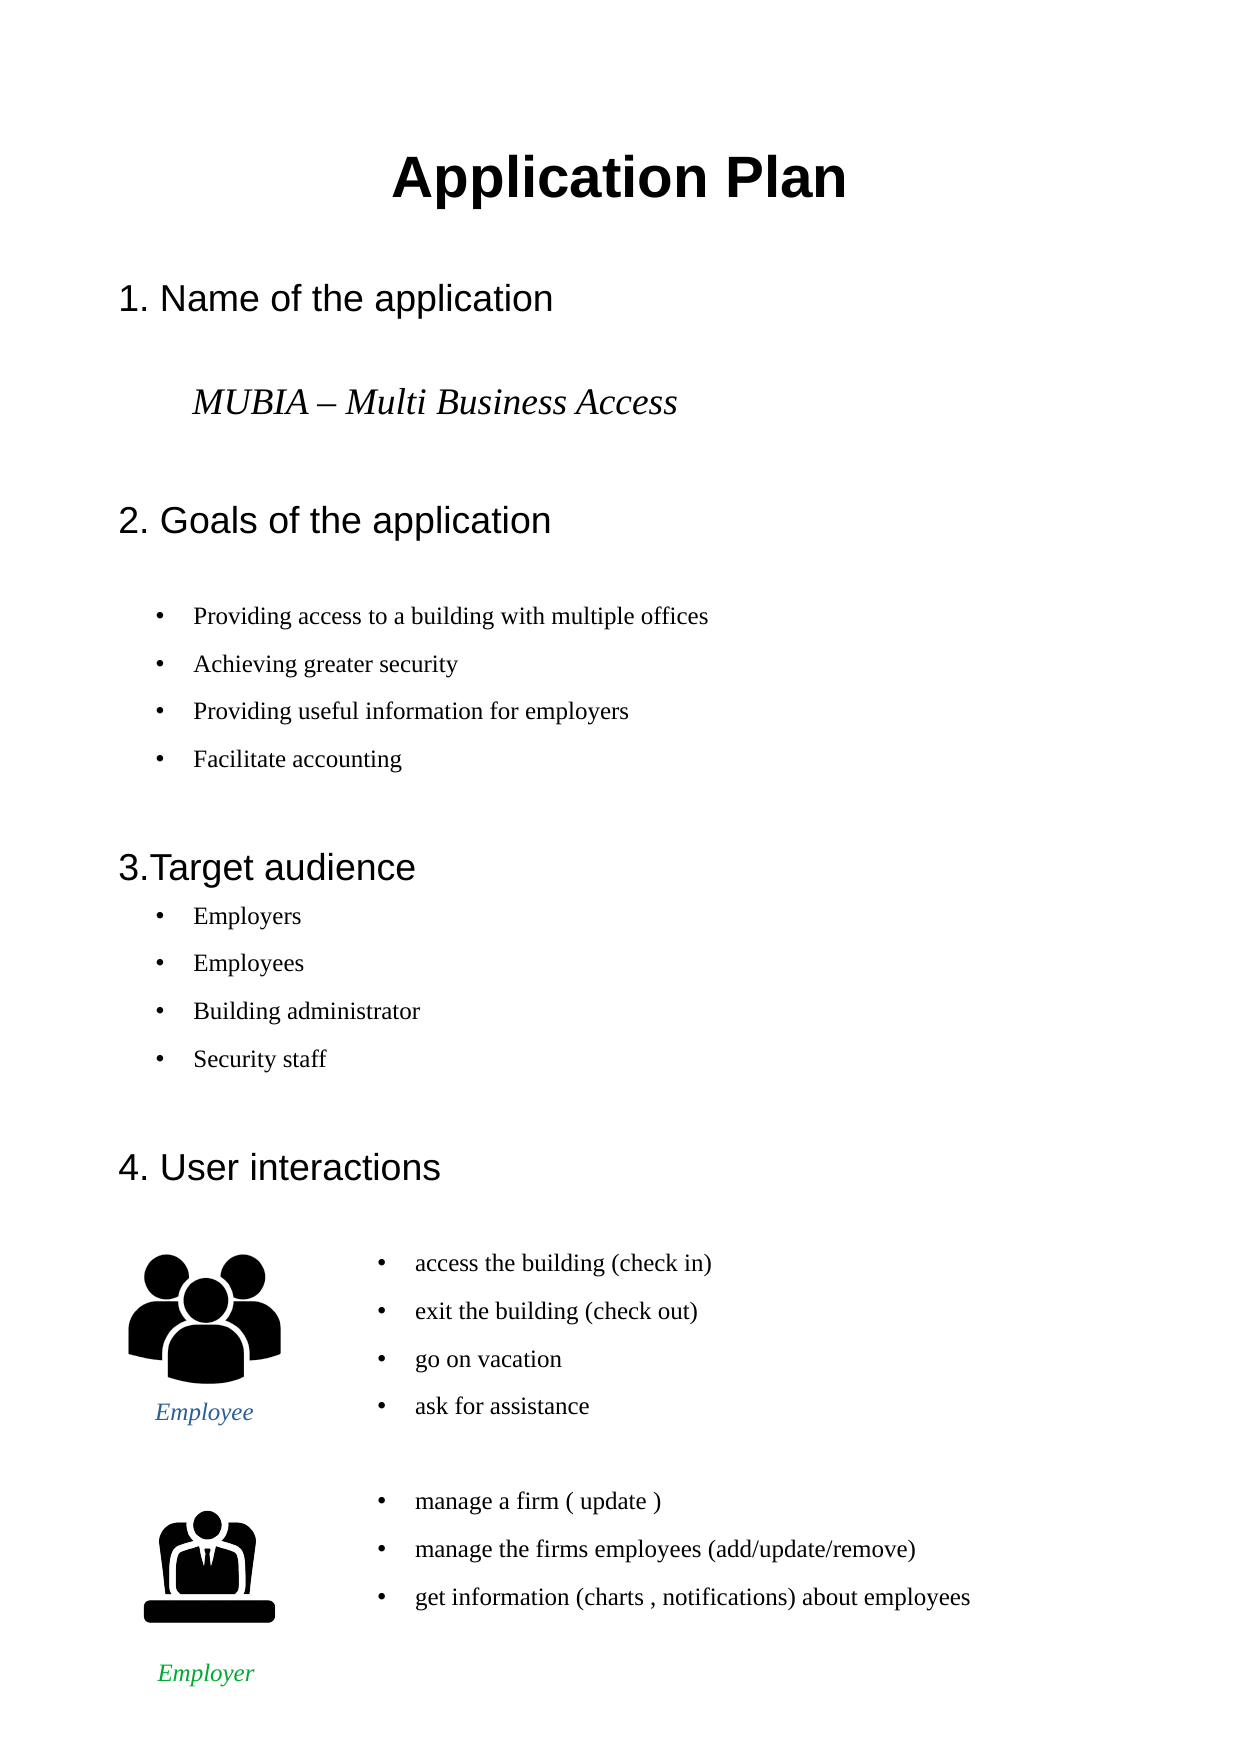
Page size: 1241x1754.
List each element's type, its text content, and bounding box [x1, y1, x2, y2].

list get information (charts , notifications) about employees [377, 1582, 1122, 1610]
list ask for assistance [377, 1391, 1122, 1420]
subtitle 2. Goals of the application [118, 498, 1122, 541]
list manage a firm ( update ) [377, 1486, 1122, 1515]
subtitle 4. User interactions [118, 1145, 1122, 1188]
list manage the firms employees (add/update/remove) [377, 1534, 1122, 1563]
list go on vacation [377, 1344, 1122, 1372]
title Application Plan [118, 143, 1122, 210]
list Employees [156, 948, 1122, 977]
list Providing access to a building with multiple offices [156, 601, 1122, 630]
list Security staff [156, 1044, 1122, 1072]
text MUBIA – Multi Business Access [118, 380, 1122, 423]
list Employers [156, 901, 1122, 930]
list exit the building (check out) [377, 1296, 1122, 1325]
list Achieving greater security [156, 649, 1122, 677]
picture [128, 1254, 281, 1384]
list Providing useful information for employers [156, 696, 1122, 725]
list Facilitate accounting [156, 744, 1122, 773]
list Building administrator [156, 996, 1122, 1025]
list access the building (check in) [377, 1248, 1122, 1277]
subtitle 3.Target audience [118, 845, 1122, 888]
picture [126, 1486, 288, 1648]
subtitle 1. Name of the application [118, 277, 1122, 320]
